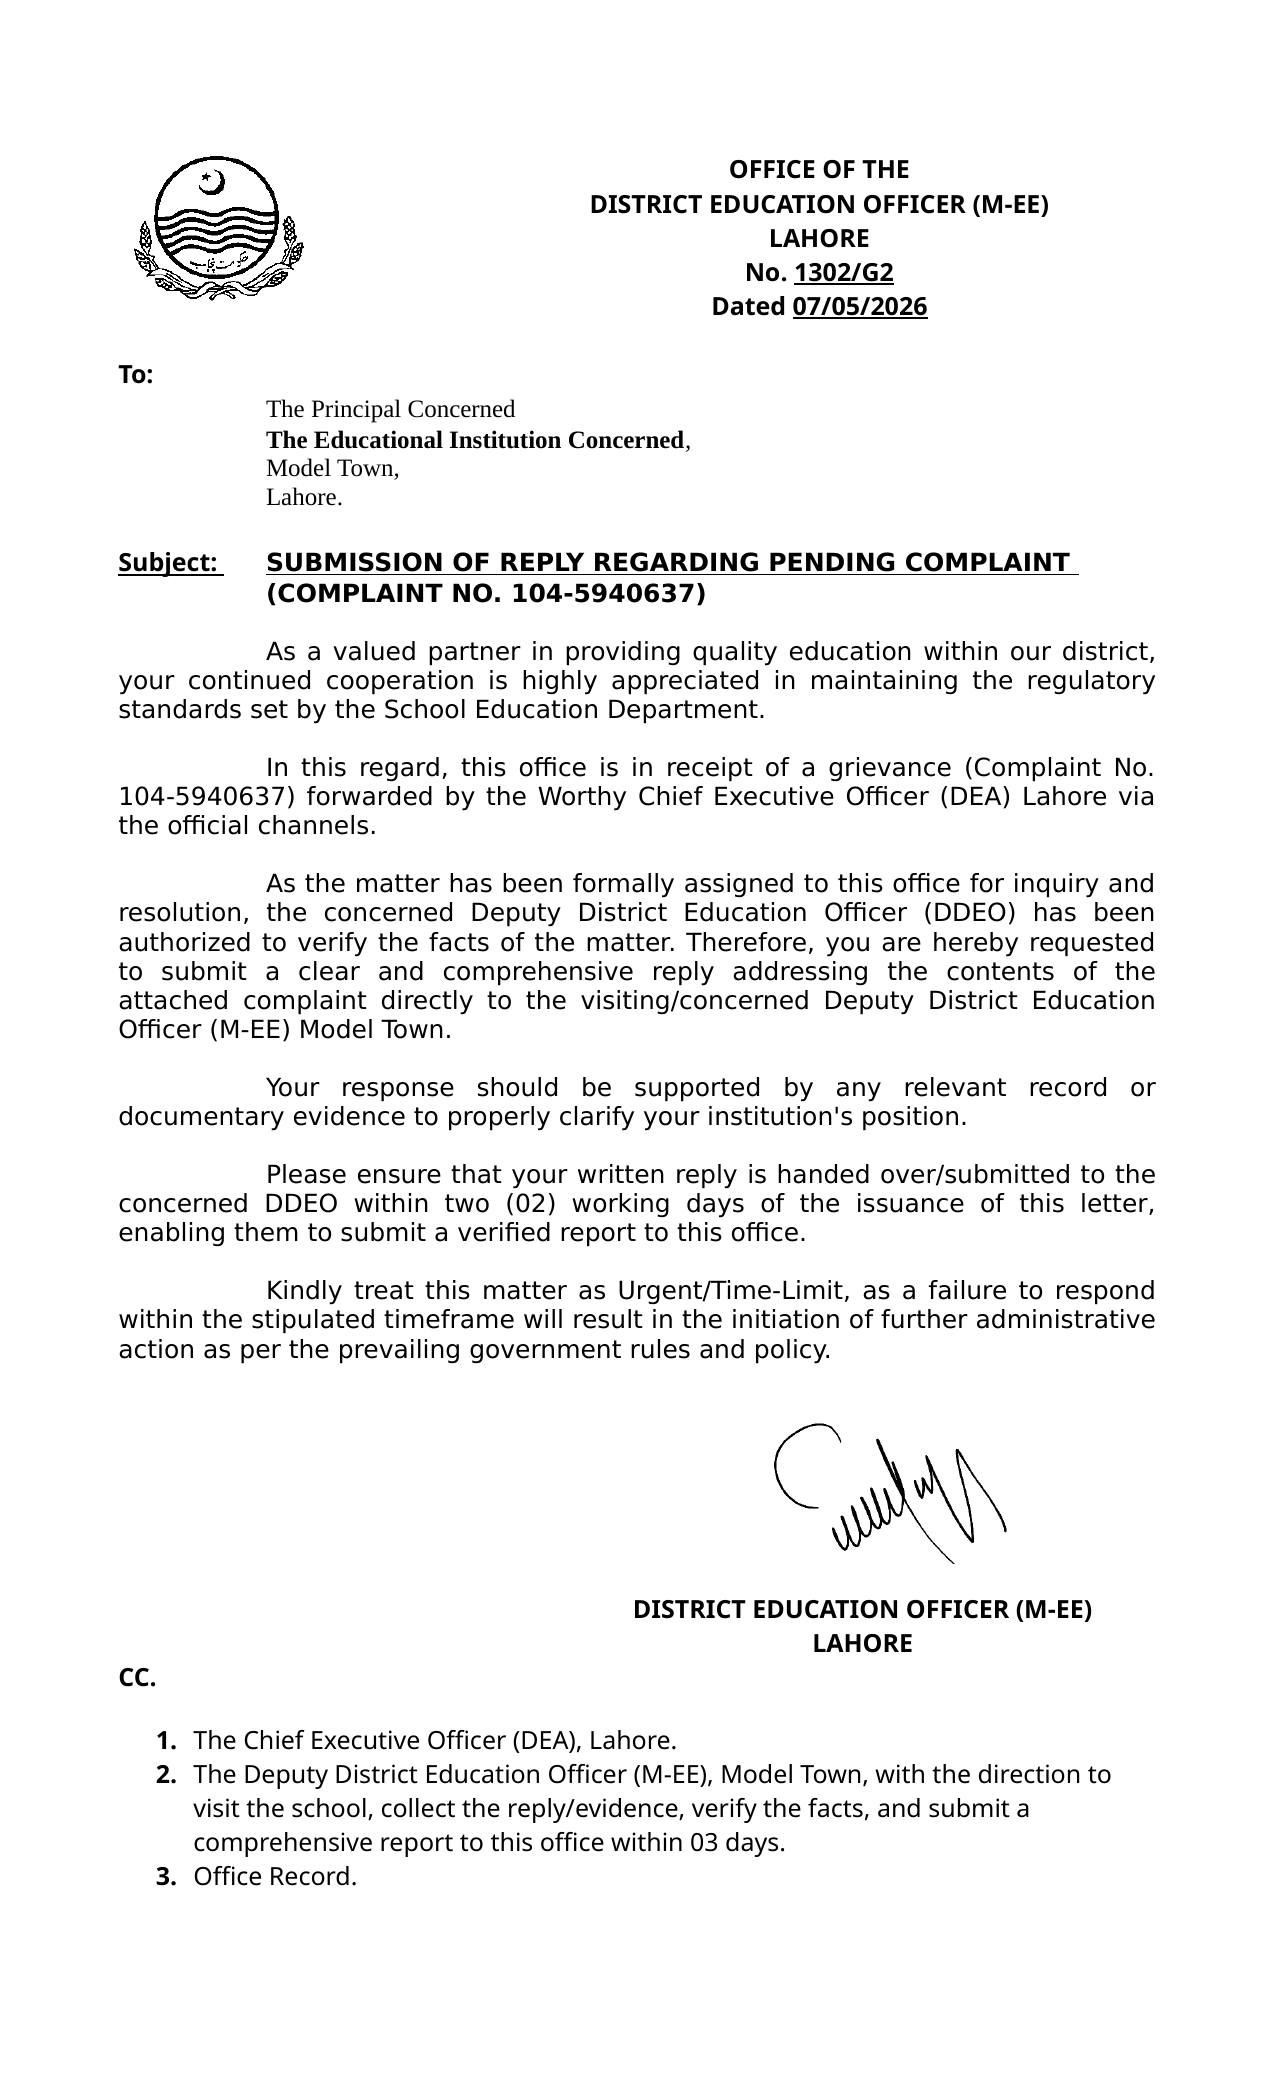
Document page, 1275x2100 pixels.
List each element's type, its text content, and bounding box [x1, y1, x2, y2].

text Model Town, [118, 453, 1157, 482]
text As a valued partner in providing quality education within our district, your continued cooperation is highly appreciated in maintaining the regulatory standards set by the School Education Department. [118, 637, 1157, 724]
picture [786, 1420, 1027, 1567]
text To: [118, 357, 1157, 391]
table_header OFFICE OF THE DISTRICT EDUCATION OFFICER (M-EE) LAHORE No. 1302/G2 Dated 07/05/2026 [373, 152, 1116, 322]
text In this regard, this office is in receipt of a grievance (Complaint No. 104-5940637) forwarded by the Worthy Chief Executive Officer (DEA) Lahore via the official channels. [118, 753, 1157, 841]
text As the matter has been formally assigned to this office for inquiry and resolution, the concerned Deputy District Education Officer (DDEO) has been authorized to verify the facts of the matter. Therefore, you are hereby requested to submit a clear and comprehensive reply addressing the contents of the attached complaint directly to the visiting/concerned Deputy District Education Officer (M-EE) Model Town. [118, 869, 1157, 1044]
text The Principal Concerned [118, 391, 1157, 425]
list The Deputy District Education Officer (M-EE), Model Town, with the direction to visit the school, collect the reply/evidence, verify the facts, and submit a comprehensive report to this office within 03 days. [156, 1757, 1157, 1859]
text Lahore. [118, 482, 1157, 511]
text Kindly treat this matter as Urgent/Time-Limit, as a failure to respond within the stipulated timeframe will result in the initiation of further administrative action as per the prevailing government rules and policy. [118, 1277, 1157, 1364]
text The Educational Institution Concerned, [118, 425, 1157, 453]
list The Chief Executive Officer (DEA), Lahore. [156, 1723, 1157, 1757]
table_header [118, 152, 373, 322]
text DISTRICT EDUCATION OFFICER (M-EE) [568, 1592, 1157, 1626]
text Your response should be supported by any relevant record or documentary evidence to properly clarify your institution's position. [118, 1073, 1157, 1132]
text CC. [118, 1660, 1157, 1694]
picture [130, 152, 308, 307]
list Office Record. [156, 1859, 1157, 1893]
text LAHORE [568, 1626, 1157, 1660]
text Please ensure that your written reply is handed over/submitted to the concerned DDEO within two (02) working days of the issuance of this letter, enabling them to submit a verified report to this office. [118, 1160, 1157, 1248]
text Subject: SUBMISSION OF REPLY REGARDING PENDING COMPLAINT (COMPLAINT NO. 104-5940637) [118, 545, 1157, 608]
